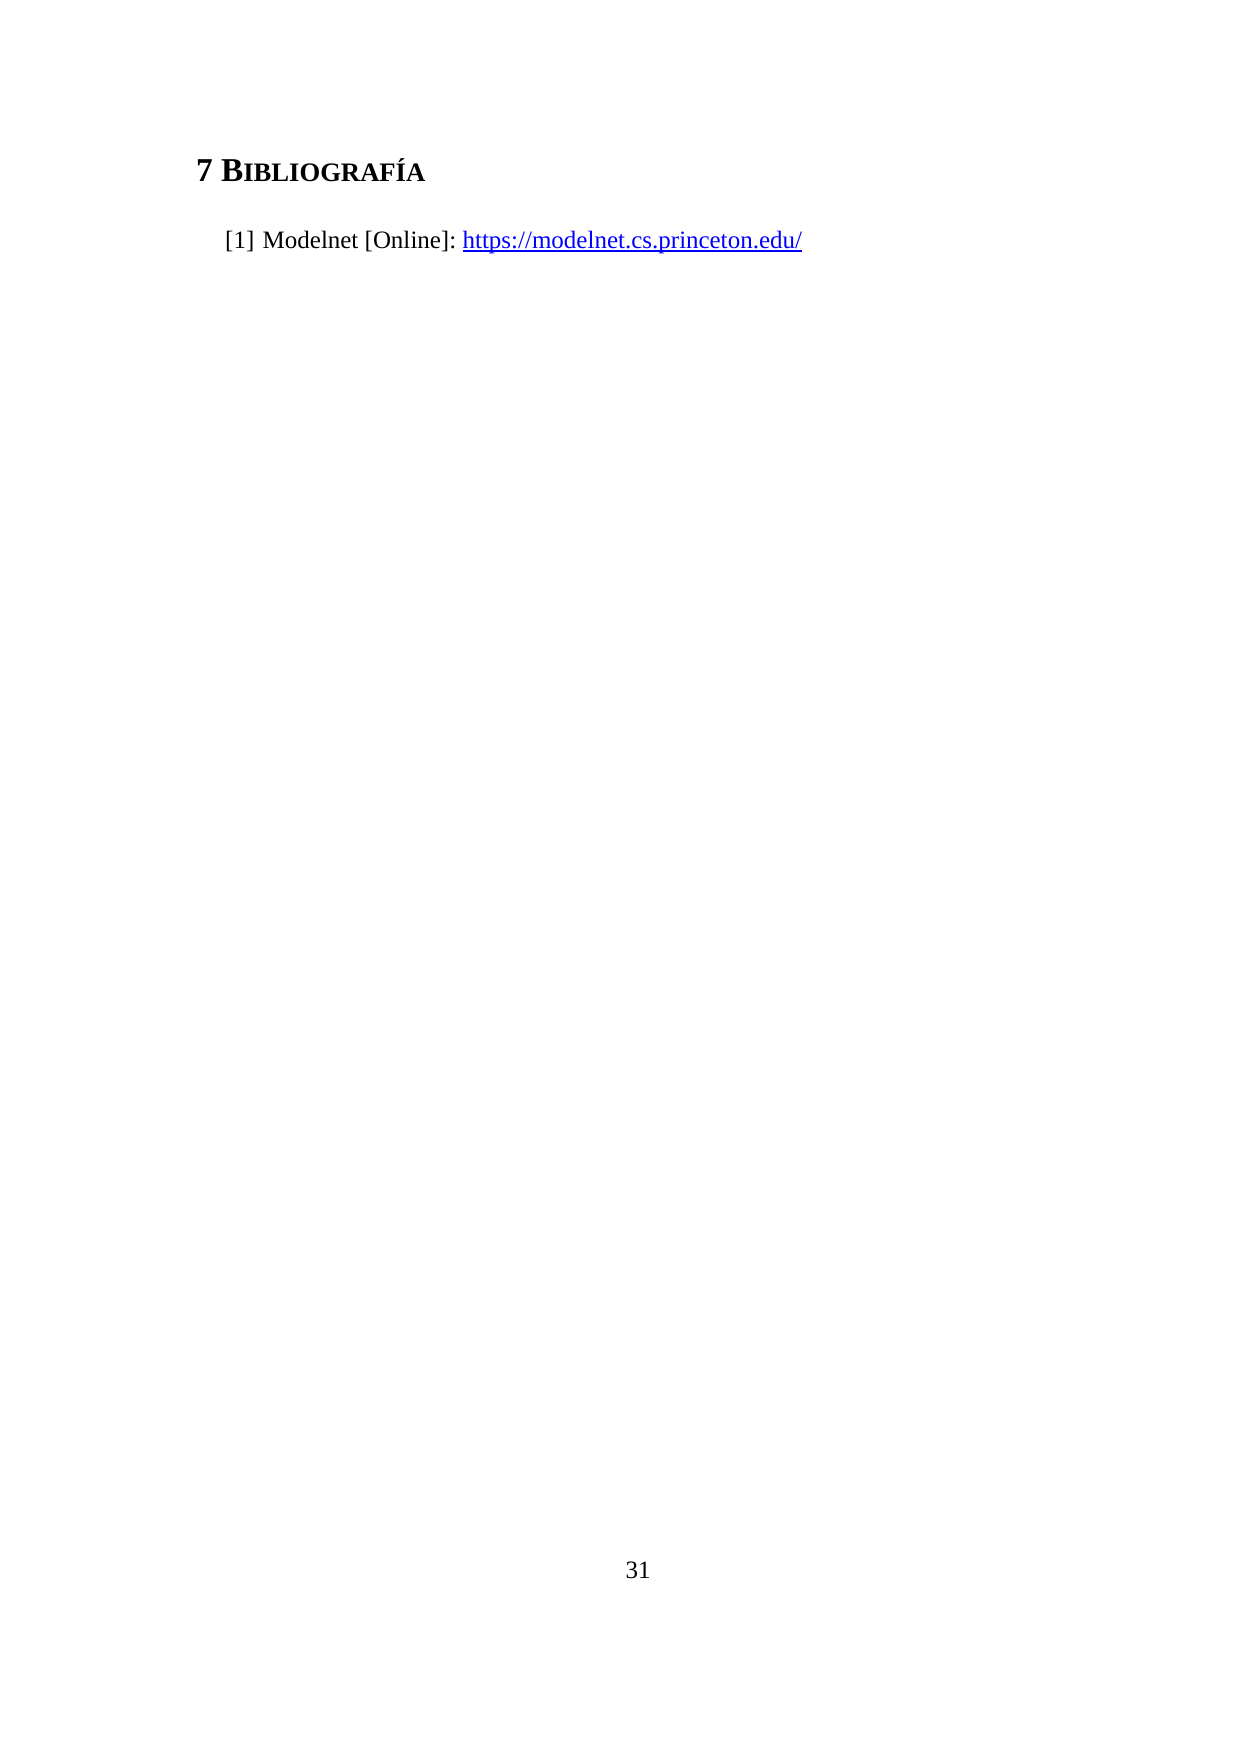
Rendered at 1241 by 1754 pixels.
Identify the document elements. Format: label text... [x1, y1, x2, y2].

subtitle Bibliografía [187, 150, 1053, 188]
list Modelnet [Online]: https://modelnet.cs.princeton.edu/ [225, 225, 1053, 254]
